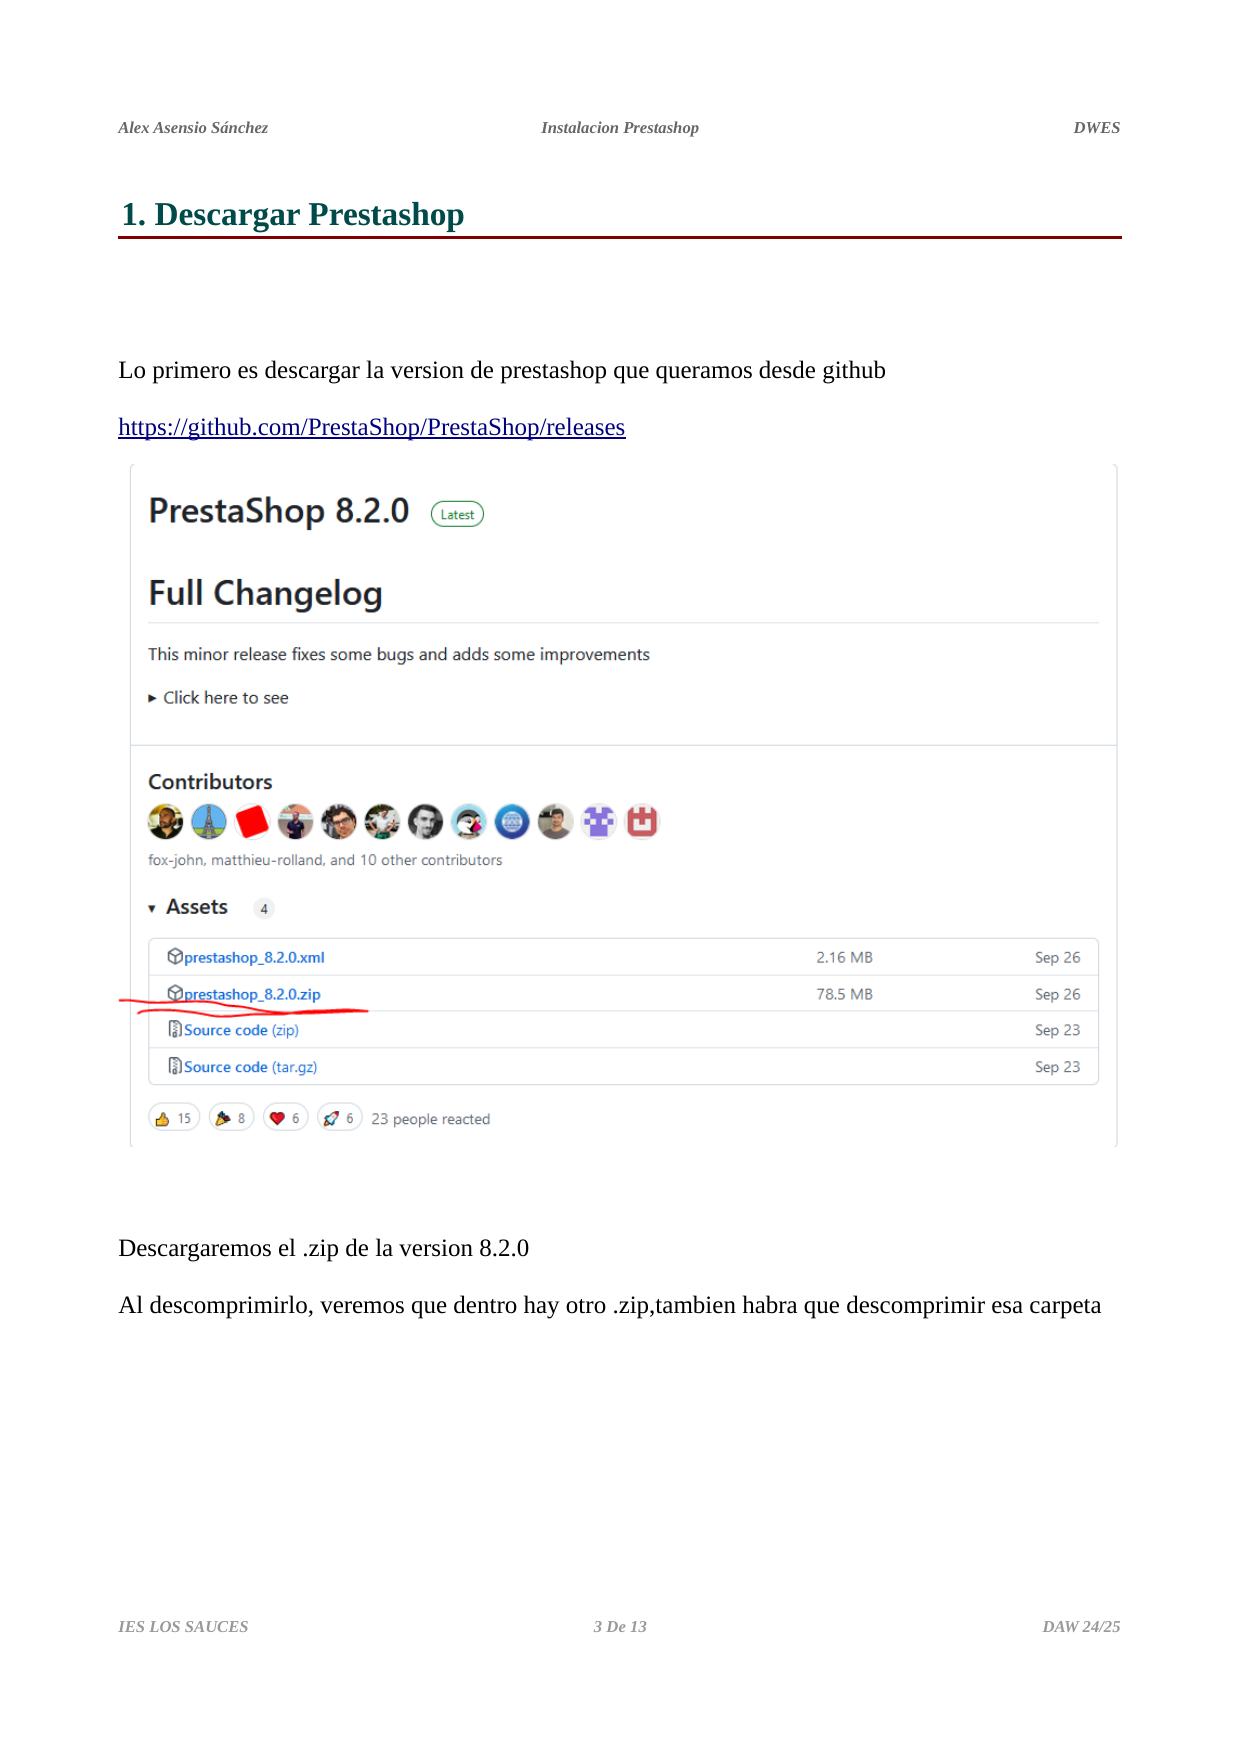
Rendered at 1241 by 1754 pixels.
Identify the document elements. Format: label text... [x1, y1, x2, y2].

subtitle 1. Descargar Prestashop [118, 192, 1122, 236]
text Descargaremos el .zip de la version 8.2.0 [118, 1233, 1122, 1261]
picture [118, 464, 1123, 1147]
text Lo primero es descargar la version de prestashop que queramos desde github [118, 355, 1122, 383]
text https://github.com/PrestaShop/PrestaShop/releases [118, 412, 1122, 441]
text Al descomprimirlo, veremos que dentro hay otro .zip,tambien habra que descomprimir esa carpeta [118, 1290, 1122, 1319]
